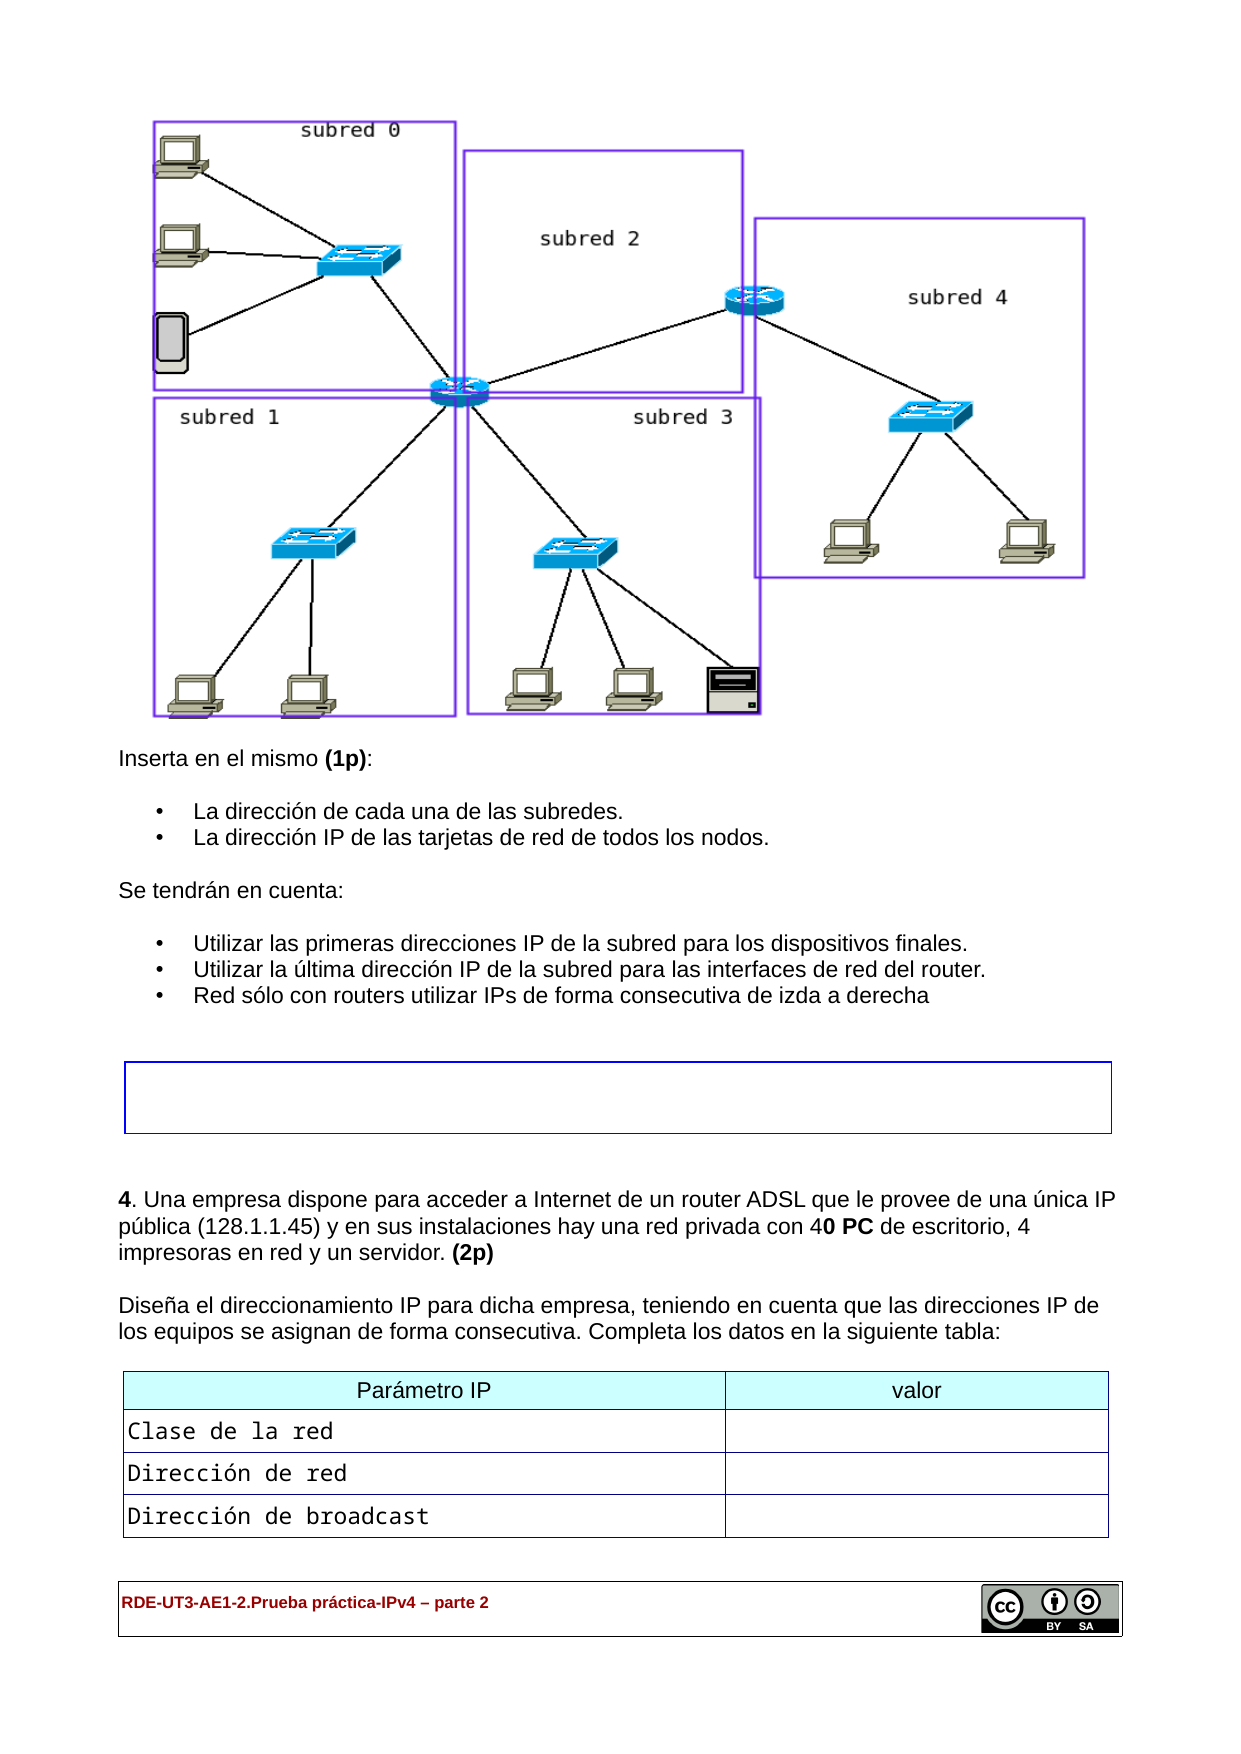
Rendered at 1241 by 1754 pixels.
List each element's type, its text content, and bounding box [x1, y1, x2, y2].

table_header valor [726, 1372, 1108, 1409]
text Inserta en el mismo (1p): [118, 745, 1122, 772]
text Se tendrán en cuenta: [118, 877, 1122, 903]
table_cell [726, 1410, 1108, 1452]
table_cell [726, 1453, 1108, 1494]
table_cell Dirección de broadcast [124, 1495, 725, 1537]
picture [981, 1584, 1119, 1633]
list Utilizar las primeras direcciones IP de la subred para los dispositivos finales. [156, 930, 1122, 956]
list Utilizar la última dirección IP de la subred para las interfaces de red del router. [156, 956, 1122, 982]
list La dirección de cada una de las subredes. [156, 798, 1122, 824]
table_header [126, 1063, 1111, 1133]
table_cell [726, 1495, 1108, 1537]
table_cell Clase de la red [124, 1410, 725, 1452]
table_header Parámetro IP [124, 1372, 725, 1409]
list La dirección IP de las tarjetas de red de todos los nodos. [156, 824, 1122, 851]
list Red sólo con routers utilizar IPs de forma consecutiva de izda a derecha [156, 982, 1122, 1009]
text 4. Una empresa dispone para acceder a Internet de un router ADSL que le provee de una única IP pública (128.1.1.45) y en sus instalaciones hay una red privada con 40 PC de escritorio, 4 impresoras en red y un servidor. (2p) [118, 1186, 1122, 1265]
picture [150, 118, 1091, 719]
text Diseña el direccionamiento IP para dicha empresa, teniendo en cuenta que las direcciones IP de los equipos se asignan de forma consecutiva. Completa los datos en la siguiente tabla: [118, 1292, 1122, 1344]
table_cell Dirección de red [124, 1453, 725, 1494]
